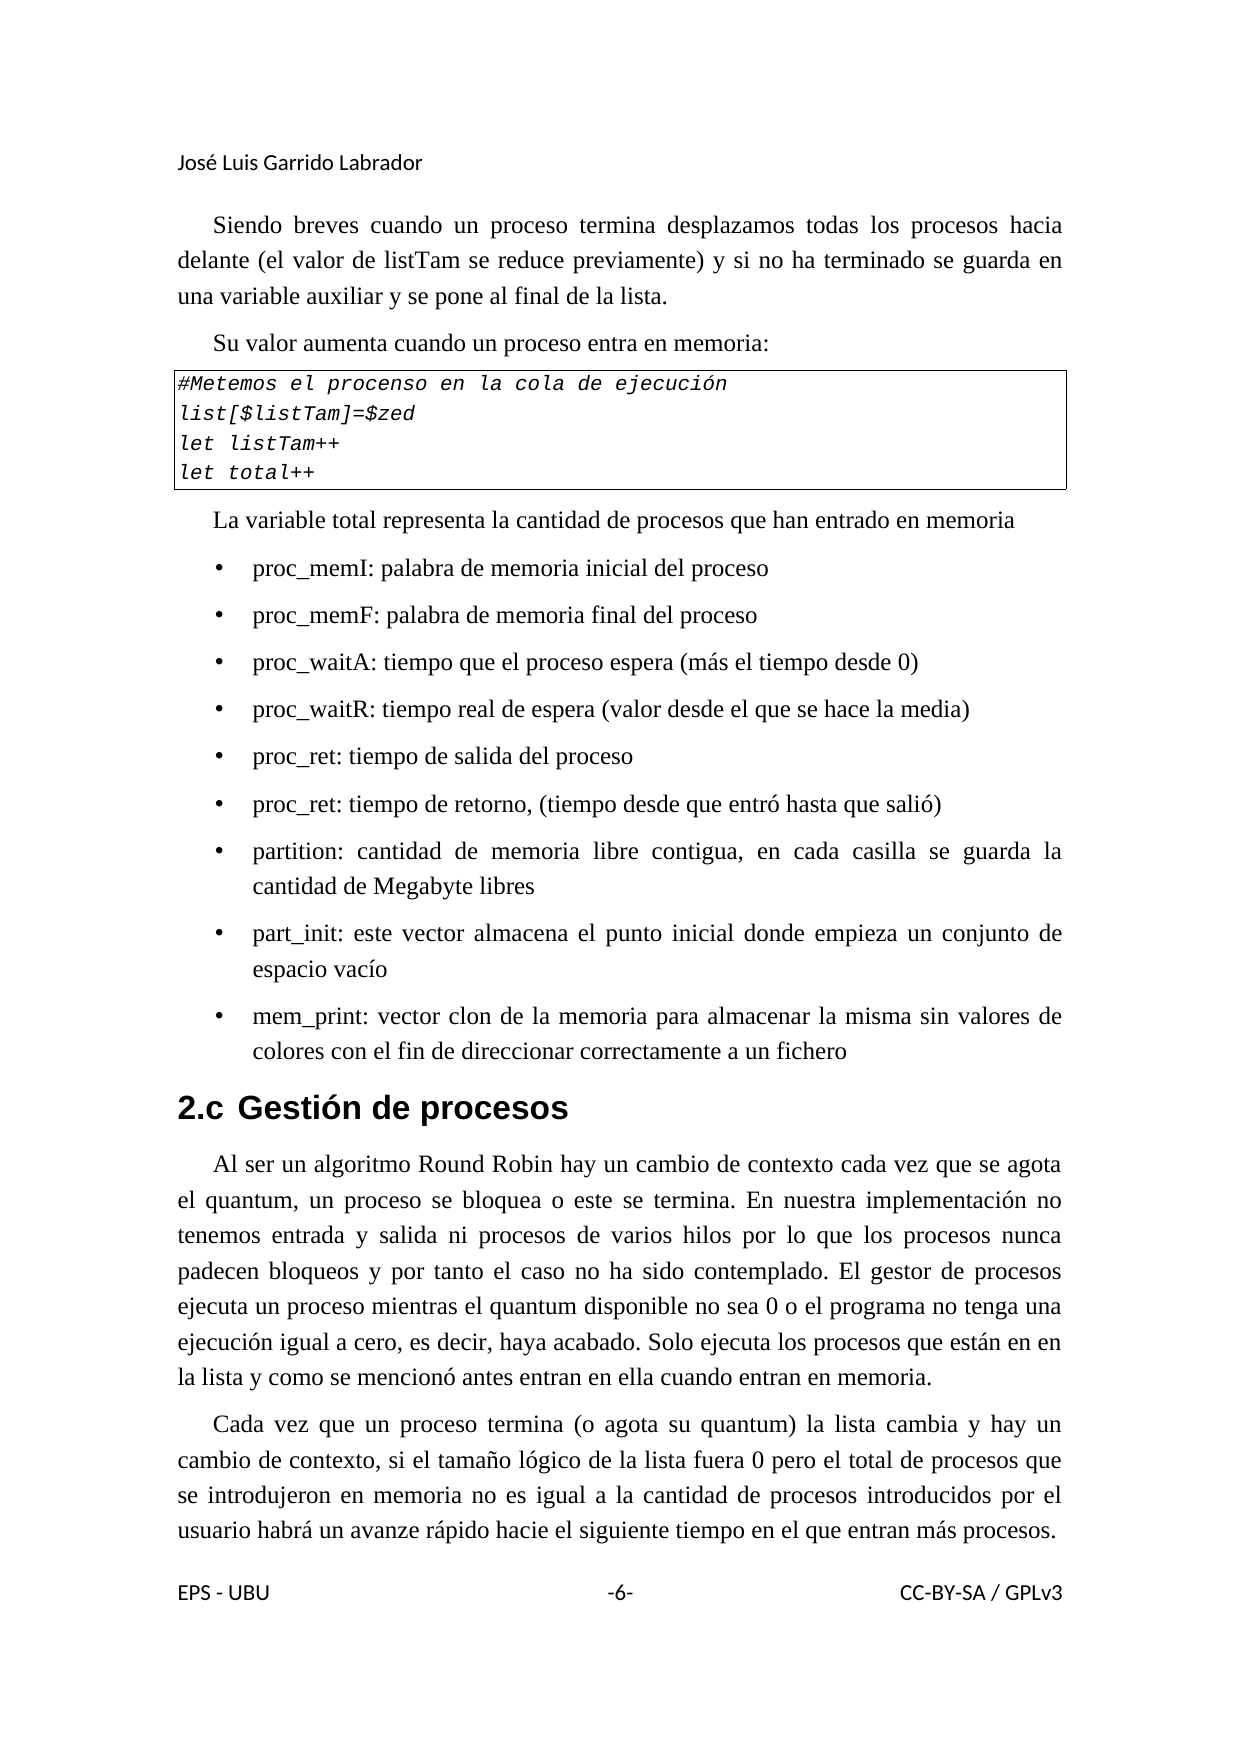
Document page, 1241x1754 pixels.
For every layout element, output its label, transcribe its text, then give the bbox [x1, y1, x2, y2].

list part_init: este vector almacena el punto inicial donde empieza un conjunto de espacio vacío [215, 913, 1063, 984]
text La variable total representa la cantidad de procesos que han entrado en memoria [177, 501, 1063, 536]
text Su valor aumenta cuando un proceso entra en memoria: [177, 323, 1063, 358]
subtitle Gestión de procesos [177, 1088, 1063, 1126]
list mem_print: vector clon de la memoria para almacenar la misma sin valores de colores con el fin de direccionar correctamente a un fichero [215, 996, 1063, 1067]
text Siendo breves cuando un proceso termina desplazamos todas los procesos hacia delante (el valor de listTam se reduce previamente) y si no ha terminado se guarda en una variable auxiliar y se pone al final de la lista. [177, 205, 1063, 311]
text let listTam++ [175, 429, 1066, 456]
list proc_waitA: tiempo que el proceso espera (más el tiempo desde 0) [215, 642, 1063, 677]
text Cada vez que un proceso termina (o agota su quantum) la lista cambia y hay un cambio de contexto, si el tamaño lógico de la lista fuera 0 pero el total de procesos que se introdujeron en memoria no es igual a la cantidad de procesos introducidos por el usuario habrá un avanze rápido hacie el siguiente tiempo en el que entran más procesos. [177, 1404, 1063, 1546]
list proc_ret: tiempo de retorno, (tiempo desde que entró hasta que salió) [215, 784, 1063, 819]
list partition: cantidad de memoria libre contigua, en cada casilla se guarda la cantidad de Megabyte libres [215, 831, 1063, 902]
text list[$listTam]=$zed [175, 400, 1066, 427]
list proc_memF: palabra de memoria final del proceso [215, 595, 1063, 630]
list proc_waitR: tiempo real de espera (valor desde el que se hace la media) [215, 689, 1063, 725]
text let total++ [175, 459, 1066, 489]
list proc_ret: tiempo de salida del proceso [215, 736, 1063, 772]
text #Metemos el procenso en la cola de ejecución [175, 371, 1066, 397]
list proc_memI: palabra de memoria inicial del proceso [215, 548, 1063, 583]
text Al ser un algoritmo Round Robin hay un cambio de contexto cada vez que se agota el quantum, un proceso se bloquea o este se termina. En nuestra implementación no tenemos entrada y salida ni procesos de varios hilos por lo que los procesos nunca padecen bloqueos y por tanto el caso no ha sido contemplado. El gestor de procesos ejecuta un proceso mientras el quantum disponible no sea 0 o el programa no tenga una ejecución igual a cero, es decir, haya acabado. Solo ejecuta los procesos que están en en la lista y como se mencionó antes entran en ella cuando entran en memoria. [177, 1144, 1063, 1392]
